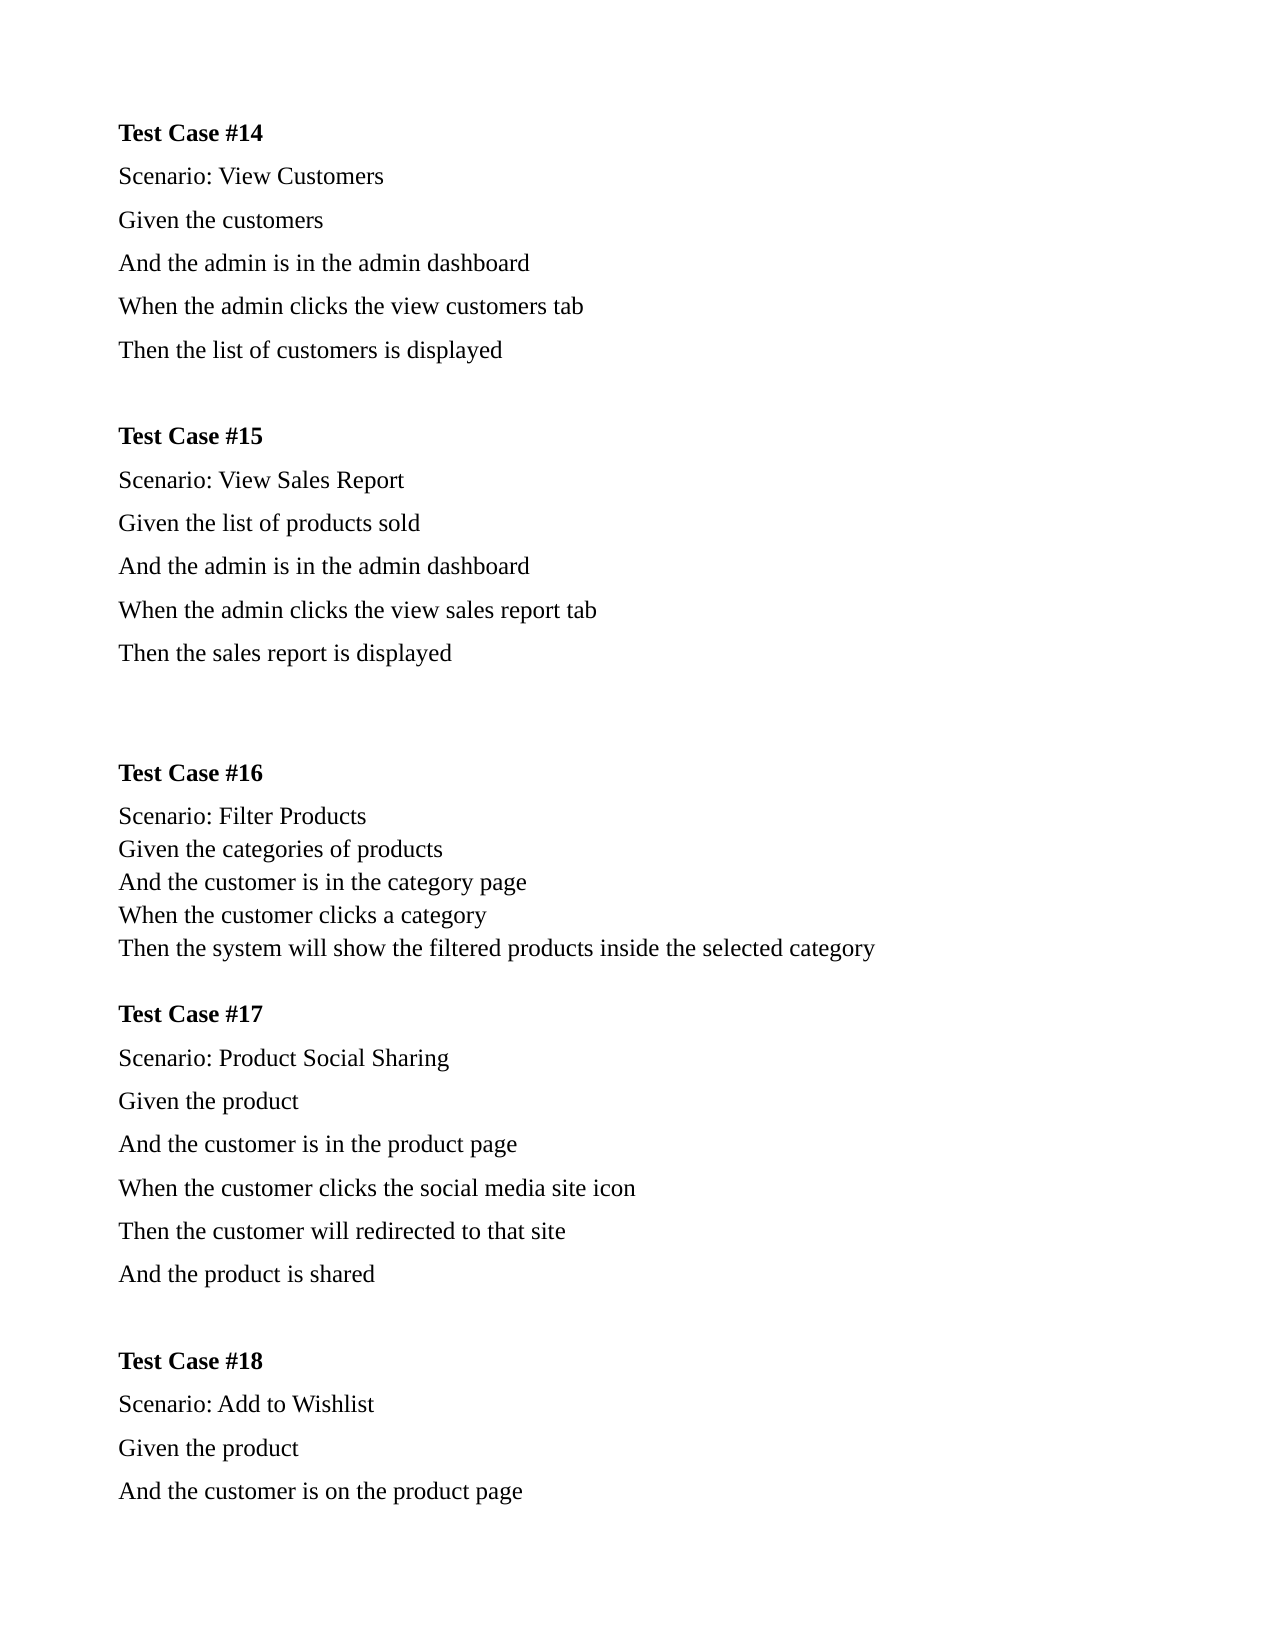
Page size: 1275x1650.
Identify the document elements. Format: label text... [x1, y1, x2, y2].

text Given the product [118, 1086, 1157, 1115]
text Then the system will show the filtered products inside the selected category [118, 933, 1157, 962]
text Then the list of customers is displayed [118, 335, 1157, 363]
text Then the sales report is displayed [118, 638, 1157, 667]
text Given the customers [118, 205, 1157, 233]
text And the product is shared [118, 1259, 1157, 1288]
text Scenario: Filter Products [118, 801, 1157, 830]
text Scenario: Product Social Sharing [118, 1043, 1157, 1071]
text Scenario: Add to Wishlist [118, 1389, 1157, 1418]
text When the customer clicks the social media site icon [118, 1173, 1157, 1201]
text Test Case #14 [118, 118, 1157, 147]
text And the customer is on the product page [118, 1476, 1157, 1505]
text And the admin is in the admin dashboard [118, 248, 1157, 277]
text Given the list of products sold [118, 508, 1157, 537]
text And the customer is in the product page [118, 1129, 1157, 1158]
text Test Case #15 [118, 421, 1157, 450]
text And the customer is in the category page [118, 867, 1157, 896]
text Test Case #16 [118, 758, 1157, 787]
text When the admin clicks the view customers tab [118, 291, 1157, 320]
text And the admin is in the admin dashboard [118, 551, 1157, 580]
text Then the customer will redirected to that site [118, 1216, 1157, 1245]
text Scenario: View Customers [118, 161, 1157, 190]
text Test Case #17 [118, 999, 1157, 1028]
text Given the product [118, 1433, 1157, 1461]
text Given the categories of products [118, 834, 1157, 863]
text When the admin clicks the view sales report tab [118, 595, 1157, 623]
text Scenario: View Sales Report [118, 465, 1157, 493]
text When the customer clicks a category [118, 900, 1157, 929]
text Test Case #18 [118, 1346, 1157, 1375]
